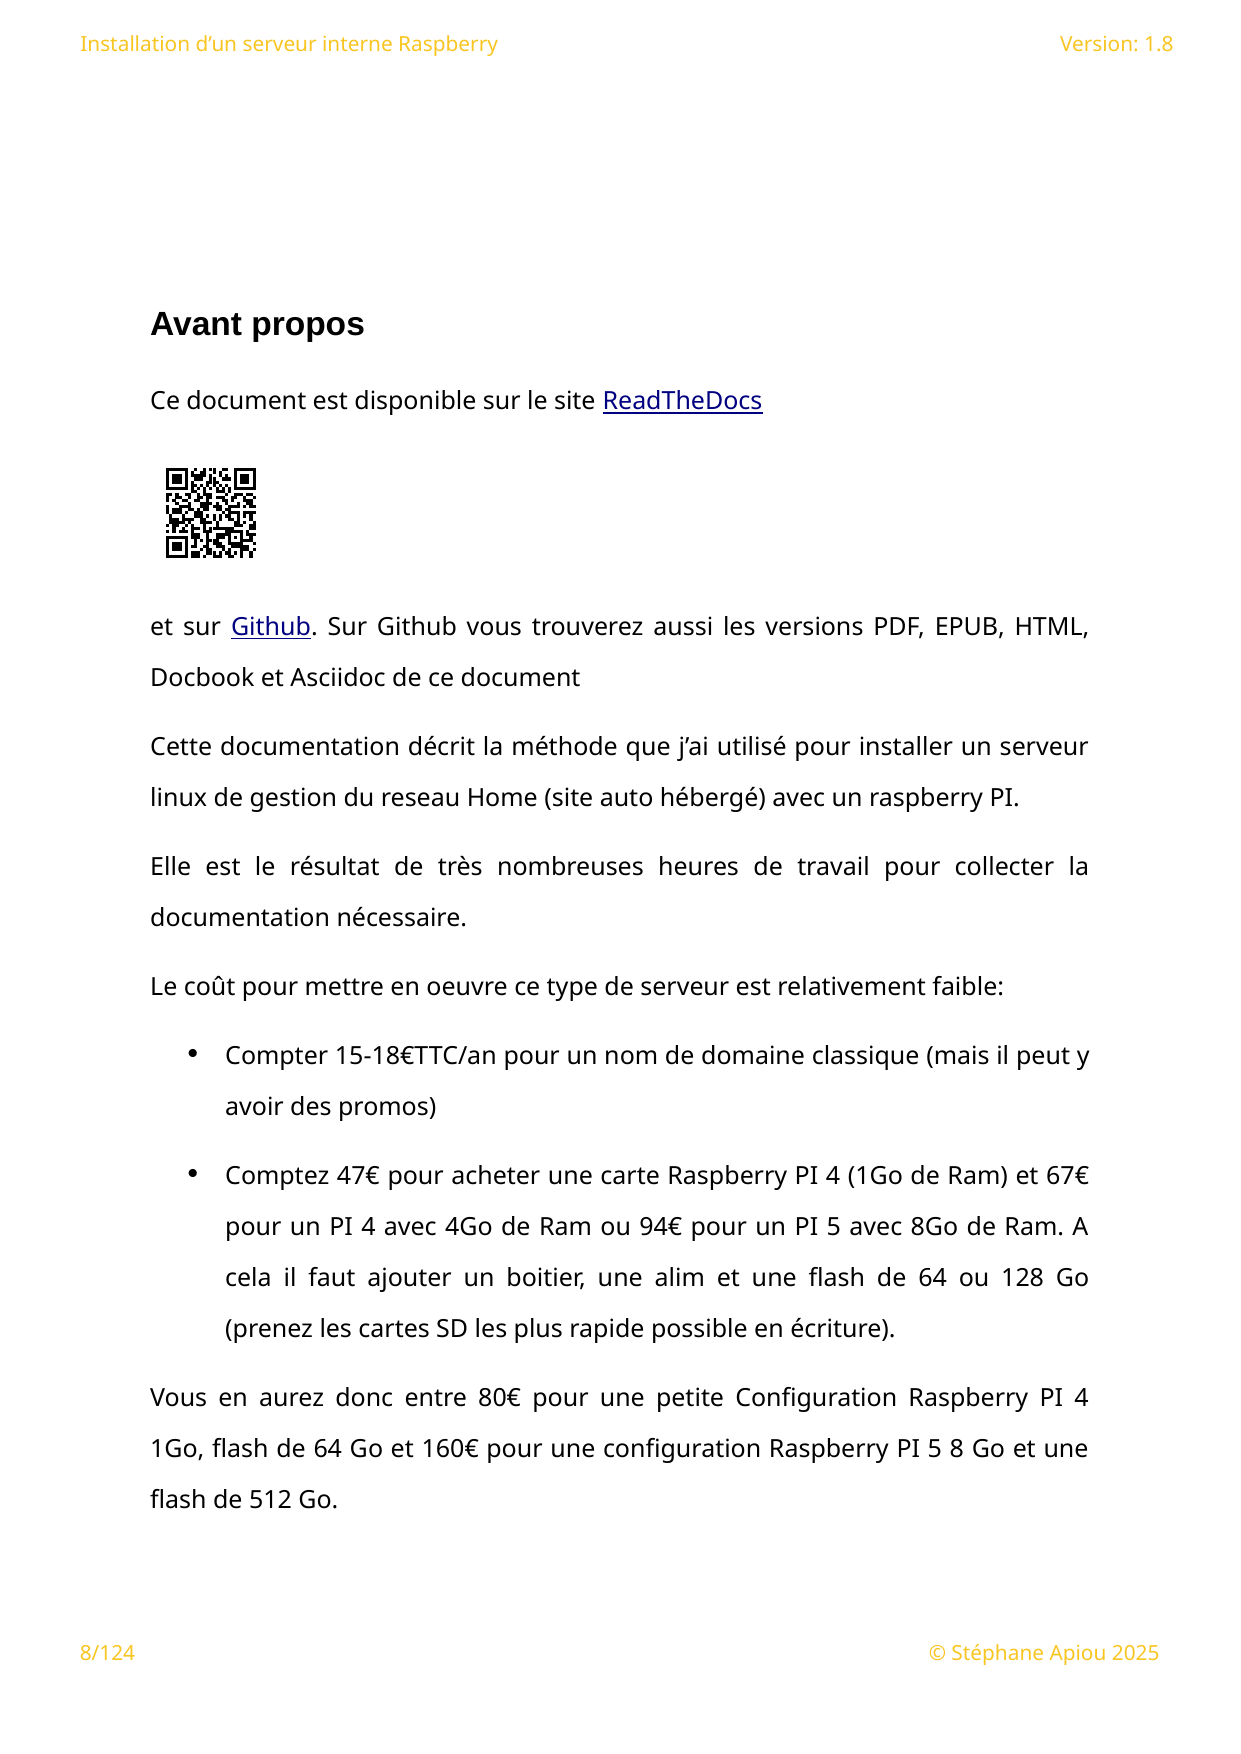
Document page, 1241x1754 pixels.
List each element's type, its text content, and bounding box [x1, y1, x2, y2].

text Vous en aurez donc entre 80€ pour une petite Configuration Raspberry PI 4 1Go, flash de 64 Go et 160€ pour une configuration Raspberry PI 5 8 Go et une flash de 512 Go. [150, 1380, 1090, 1516]
list Compter 15-18€TTC/an pour un nom de domaine classique (mais il peut y avoir des promos) [187, 1038, 1090, 1123]
text Le coût pour mettre en oeuvre ce type de serveur est relativement faible: [150, 969, 1090, 1003]
text Ce document est disponible sur le site ReadTheDocs [150, 383, 1090, 417]
text Cette documentation décrit la méthode que j’ai utilisé pour installer un serveur linux de gestion du reseau Home (site auto hébergé) avec un raspberry PI. [150, 729, 1090, 814]
text et sur Github. Sur Github vous trouverez aussi les versions PDF, EPUB, HTML, Docbook et Asciidoc de ce document [150, 609, 1090, 694]
list Comptez 47€ pour acheter une carte Raspberry PI 4 (1Go de Ram) et 67€ pour un PI 4 avec 4Go de Ram ou 94€ pour un PI 5 avec 8Go de Ram. A cela il faut ajouter un boitier, une alim et une flash de 64 ou 128 Go (prenez les cartes SD les plus rapide possible en écriture). [187, 1158, 1090, 1345]
subtitle Avant propos [150, 304, 1090, 342]
text Elle est le résultat de très nombreuses heures de travail pour collecter la documentation nécessaire. [150, 849, 1090, 934]
